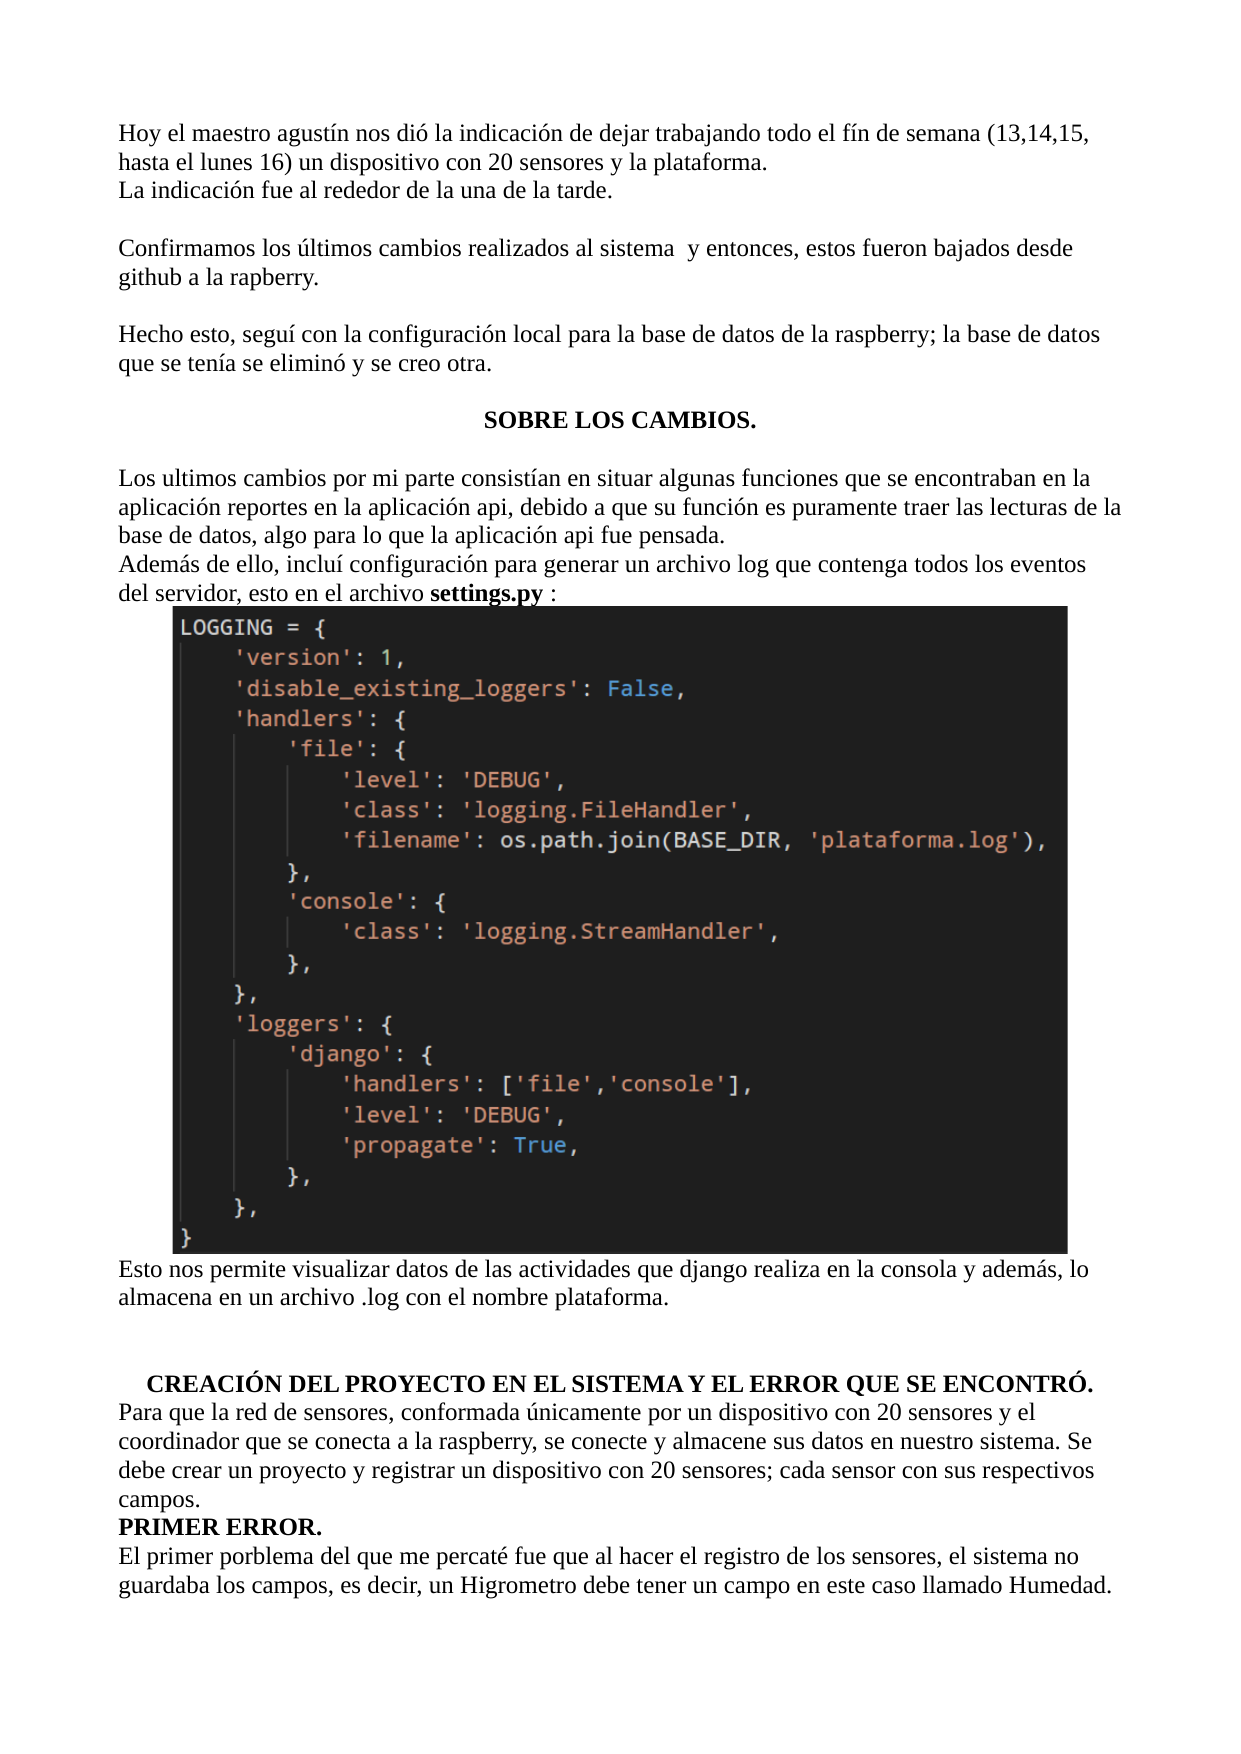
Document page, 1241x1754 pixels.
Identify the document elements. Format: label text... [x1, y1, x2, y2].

text Confirmamos los últimos cambios realizados al sistema y entonces, estos fueron bajados desde github a la rapberry. [118, 233, 1122, 291]
text Esto nos permite visualizar datos de las actividades que django realiza en la consola y además, lo almacena en un archivo .log con el nombre plataforma. [118, 607, 1122, 1311]
text Además de ello, incluí configuración para generar un archivo log que contenga todos los eventos del servidor, esto en el archivo settings.py : [118, 549, 1122, 607]
text PRIMER ERROR. [118, 1512, 1122, 1541]
text Para que la red de sensores, conformada únicamente por un dispositivo con 20 sensores y el coordinador que se conecta a la raspberry, se conecte y almacene sus datos en nuestro sistema. Se debe crear un proyecto y registrar un dispositivo con 20 sensores; cada sensor con sus respectivos campos. [118, 1397, 1122, 1512]
text SOBRE LOS CAMBIOS. [118, 406, 1122, 434]
picture [172, 606, 1068, 1254]
text La indicación fue al rededor de la una de la tarde. [118, 176, 1122, 204]
text El primer porblema del que me percaté fue que al hacer el registro de los sensores, el sistema no guardaba los campos, es decir, un Higrometro debe tener un campo en este caso llamado Humedad. [118, 1541, 1122, 1599]
text Hecho esto, seguí con la configuración local para la base de datos de la raspberry; la base de datos que se tenía se eliminó y se creo otra. [118, 319, 1122, 377]
text Hoy el maestro agustín nos dió la indicación de dejar trabajando todo el fín de semana (13,14,15, hasta el lunes 16) un dispositivo con 20 sensores y la plataforma. [118, 118, 1122, 176]
text CREACIÓN DEL PROYECTO EN EL SISTEMA Y EL ERROR QUE SE ENCONTRÓ. [118, 1369, 1122, 1397]
text Los ultimos cambios por mi parte consistían en situar algunas funciones que se encontraban en la aplicación reportes en la aplicación api, debido a que su función es puramente traer las lecturas de la base de datos, algo para lo que la aplicación api fue pensada. [118, 463, 1122, 549]
